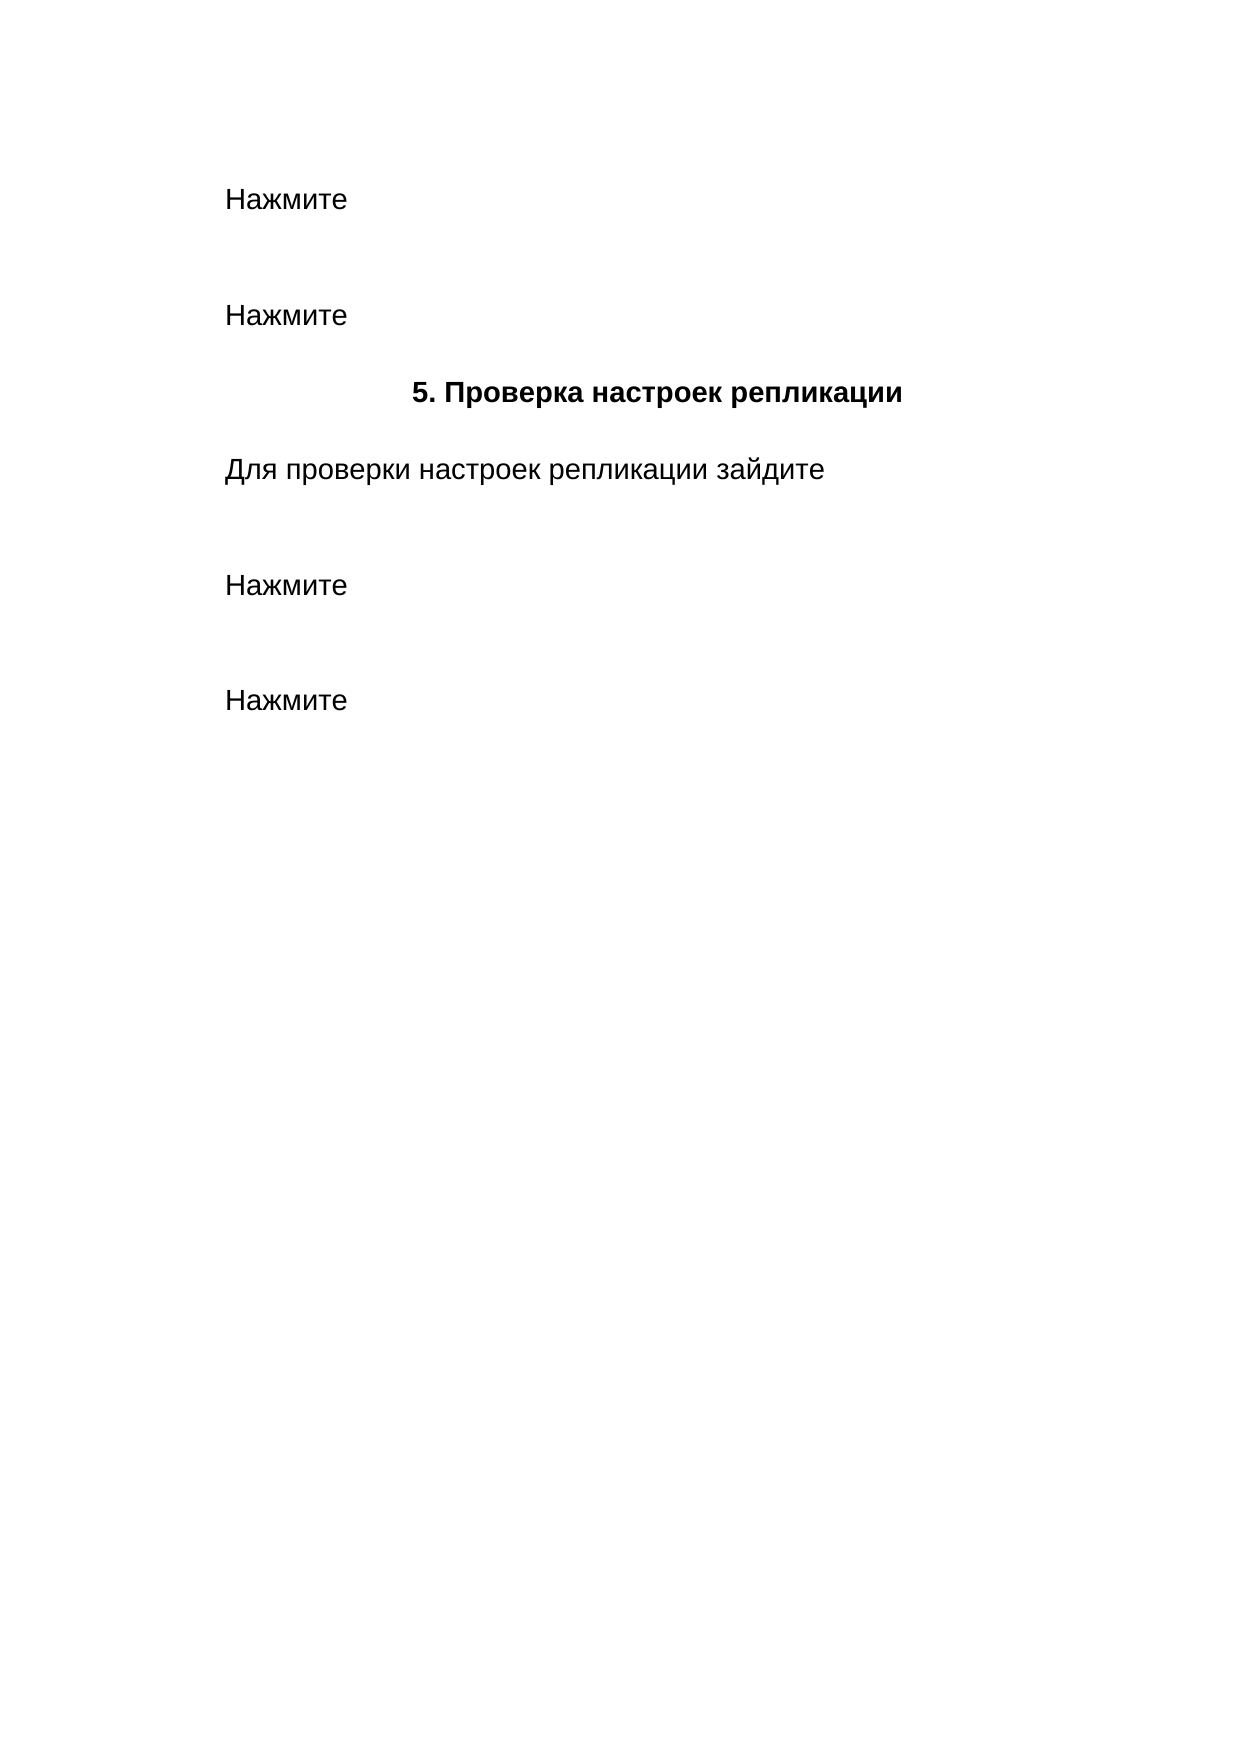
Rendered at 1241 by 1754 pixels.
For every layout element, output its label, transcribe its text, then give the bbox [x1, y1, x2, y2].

text Нажмите [225, 298, 1090, 331]
text 5. Проверка настроек репликации [225, 375, 1090, 408]
text Нажмите [225, 683, 1090, 717]
text Нажмите [225, 568, 1090, 601]
text Нажмите [225, 182, 1090, 216]
text Для проверки настроек репликации зайдите [150, 452, 1090, 486]
